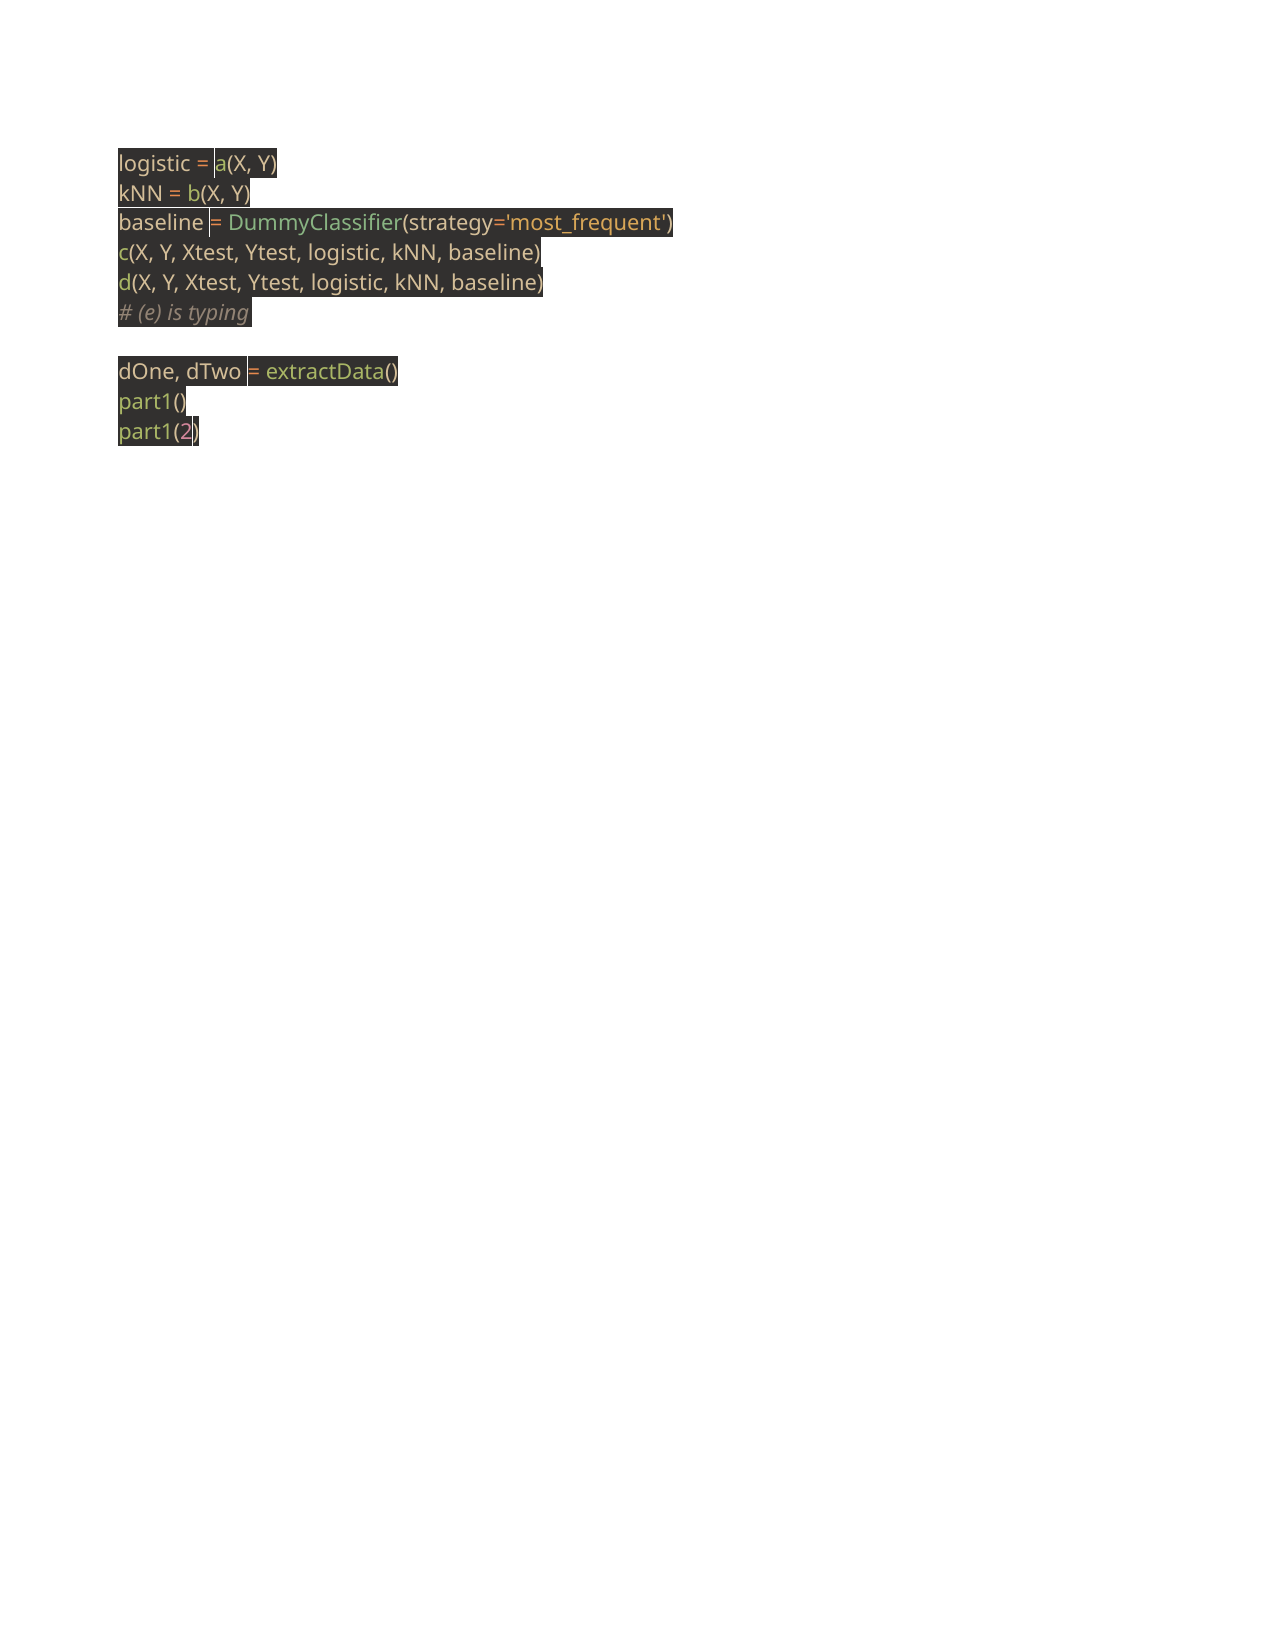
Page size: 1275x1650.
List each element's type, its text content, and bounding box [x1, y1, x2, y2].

text baseline = DummyClassifier(strategy='most_frequent') [118, 207, 1157, 237]
text d(X, Y, Xtest, Ytest, logistic, kNN, baseline) [118, 267, 1157, 297]
text # (e) is typing [118, 297, 1157, 327]
text dOne, dTwo = extractData() [118, 356, 1157, 386]
text part1() [118, 386, 1157, 416]
text c(X, Y, Xtest, Ytest, logistic, kNN, baseline) [118, 237, 1157, 267]
text kNN = b(X, Y) [118, 178, 1157, 207]
text logistic = a(X, Y) [118, 148, 1157, 178]
text part1(2) [118, 416, 1157, 446]
